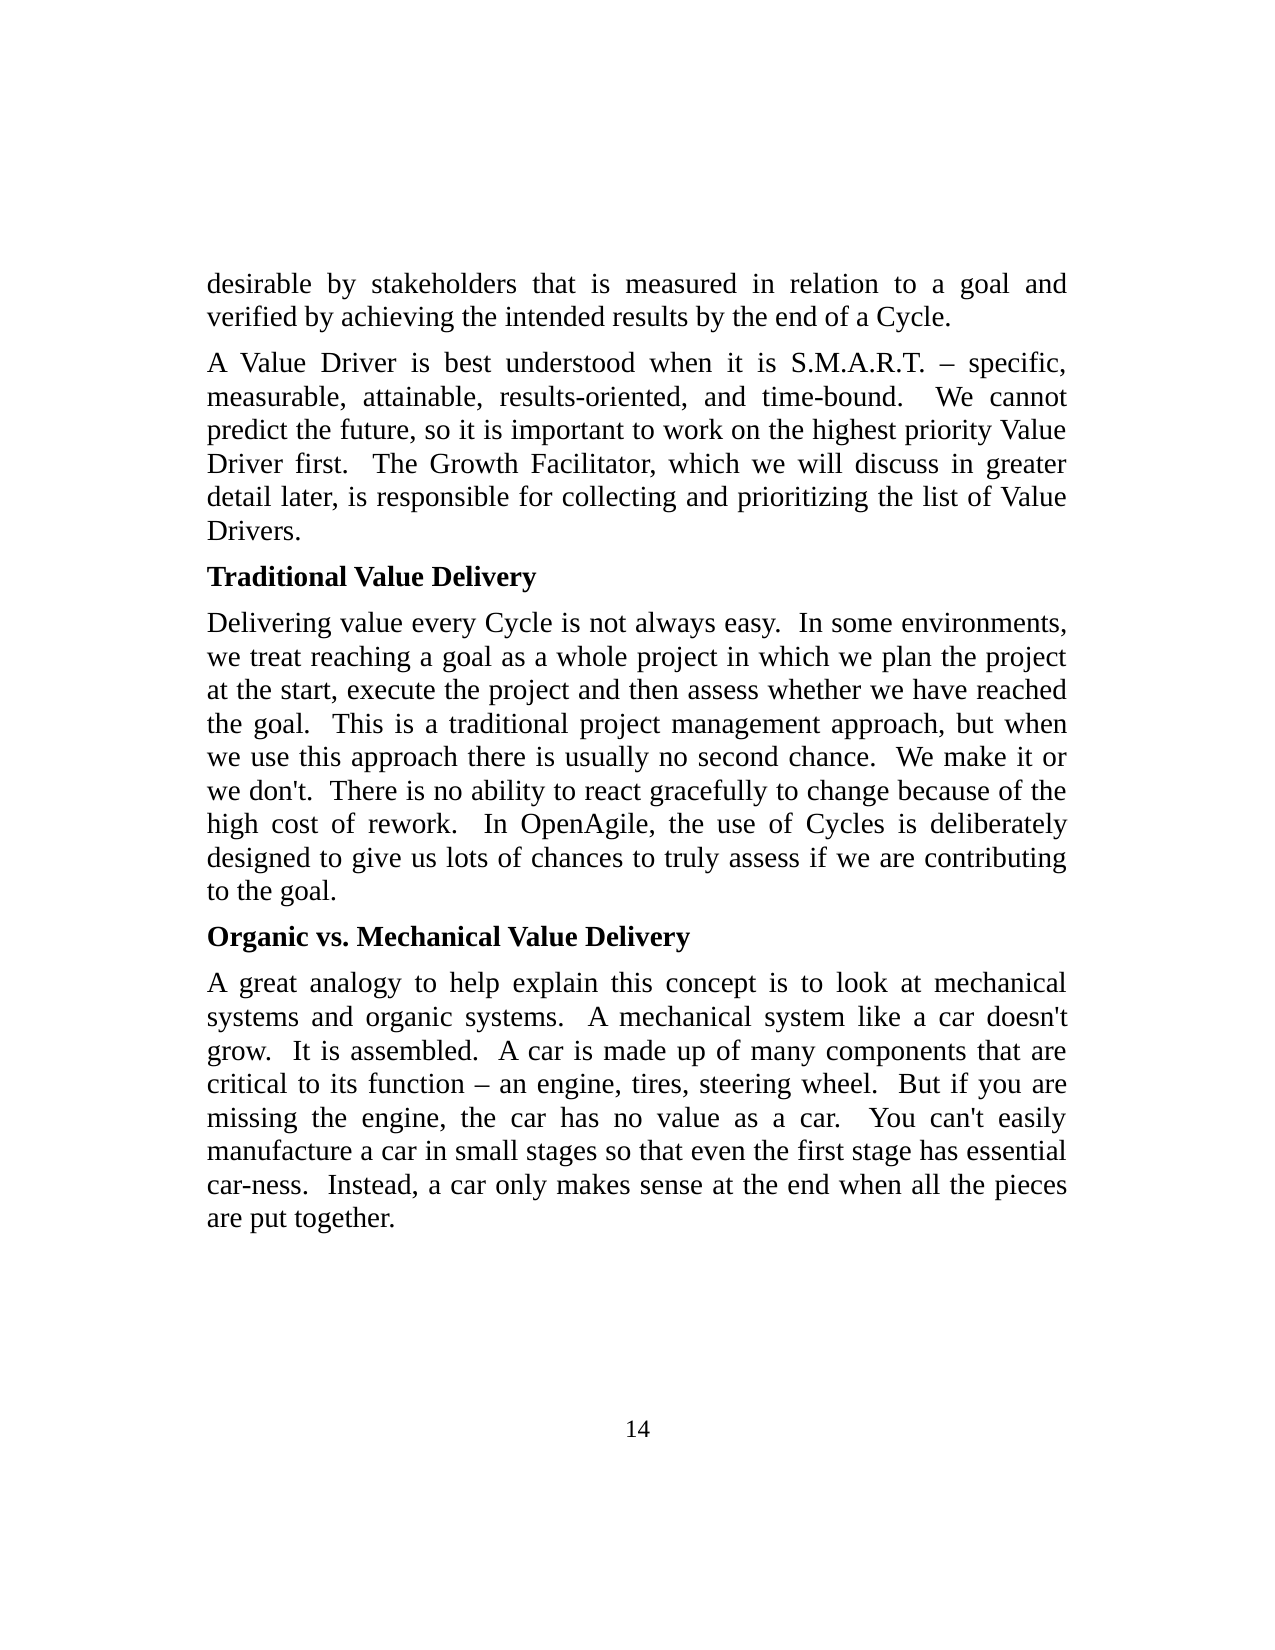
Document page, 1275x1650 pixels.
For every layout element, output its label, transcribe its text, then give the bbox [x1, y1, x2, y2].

text Organic vs. Mechanical Value Delivery [207, 919, 1068, 953]
text A Value Driver is best understood when it is S.M.A.R.T. – specific, measurable, attainable, results-oriented, and time-bound. We cannot predict the future, so it is important to work on the highest priority Value Driver first. The Growth Facilitator, which we will discuss in greater detail later, is responsible for collecting and prioritizing the list of Value Drivers. [207, 345, 1068, 547]
text A great analogy to help explain this concept is to look at mechanical systems and organic systems. A mechanical system like a car doesn't grow. It is assembled. A car is made up of many components that are critical to its function – an engine, tires, steering wheel. But if you are missing the engine, the car has no value as a car. You can't easily manufacture a car in small stages so that even the first stage has essential car-ness. Instead, a car only makes sense at the end when all the pieces are put together. [207, 966, 1068, 1234]
text Delivering value every Cycle is not always easy. In some environments, we treat reaching a goal as a whole project in which we plan the project at the start, execute the project and then assess whether we have reached the goal. This is a traditional project management approach, but when we use this approach there is usually no second chance. We make it or we don't. There is no ability to react gracefully to change because of the high cost of rework. In OpenAgile, the use of Cycles is deliberately designed to give us lots of chances to truly assess if we are contributing to the goal. [207, 605, 1068, 907]
text Traditional Value Delivery [207, 559, 1068, 593]
text desirable by stakeholders that is measured in relation to a goal and verified by achieving the intended results by the end of a Cycle. [207, 266, 1068, 333]
